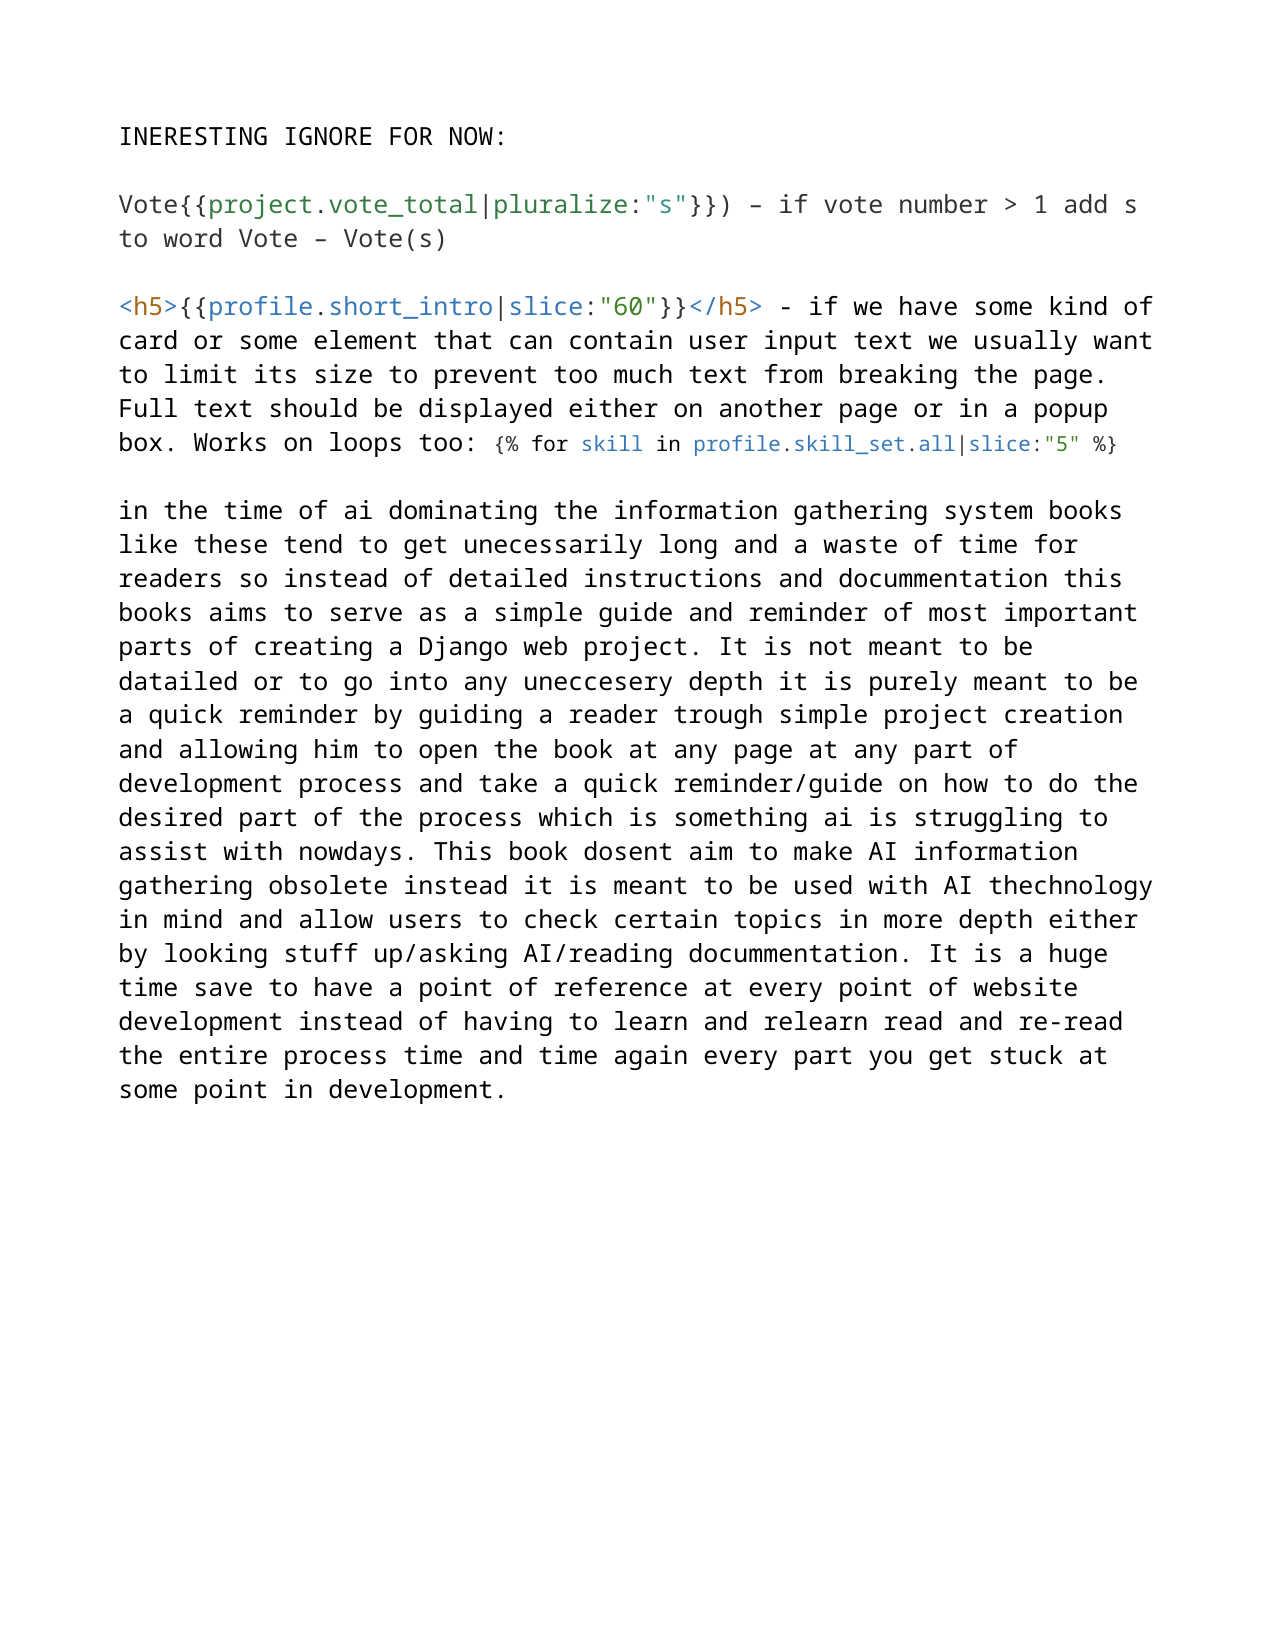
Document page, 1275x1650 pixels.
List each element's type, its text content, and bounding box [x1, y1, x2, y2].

text Vote{{project.vote_total|pluralize:"s"}}) – if vote number > 1 add s to word Vote – Vote(s) [118, 186, 1157, 254]
text <h5>{{profile.short_intro|slice:"60"}}</h5> - if we have some kind of card or some element that can contain user input text we usually want to limit its size to prevent too much text from breaking the page. Full text should be displayed either on another page or in a popup box. Works on loops too: {% for skill in profile.skill_set.all|slice:"5" %} [118, 288, 1157, 459]
text in the time of ai dominating the information gathering system books like these tend to get unecessarily long and a waste of time for readers so instead of detailed instructions and docummentation this books aims to serve as a simple guide and reminder of most important parts of creating a Django web project. It is not meant to be datailed or to go into any uneccesery depth it is purely meant to be a quick reminder by guiding a reader trough simple project creation and allowing him to open the book at any page at any part of development process and take a quick reminder/guide on how to do the desired part of the process which is something ai is struggling to assist with nowdays. This book dosent aim to make AI information gathering obsolete instead it is meant to be used with AI thechnology in mind and allow users to check certain topics in more depth either by looking stuff up/asking AI/reading docummentation. It is a huge time save to have a point of reference at every point of website development instead of having to learn and relearn read and re-read the entire process time and time again every part you get stuck at some point in development. [118, 493, 1157, 1106]
text INERESTING IGNORE FOR NOW: [118, 118, 1157, 152]
